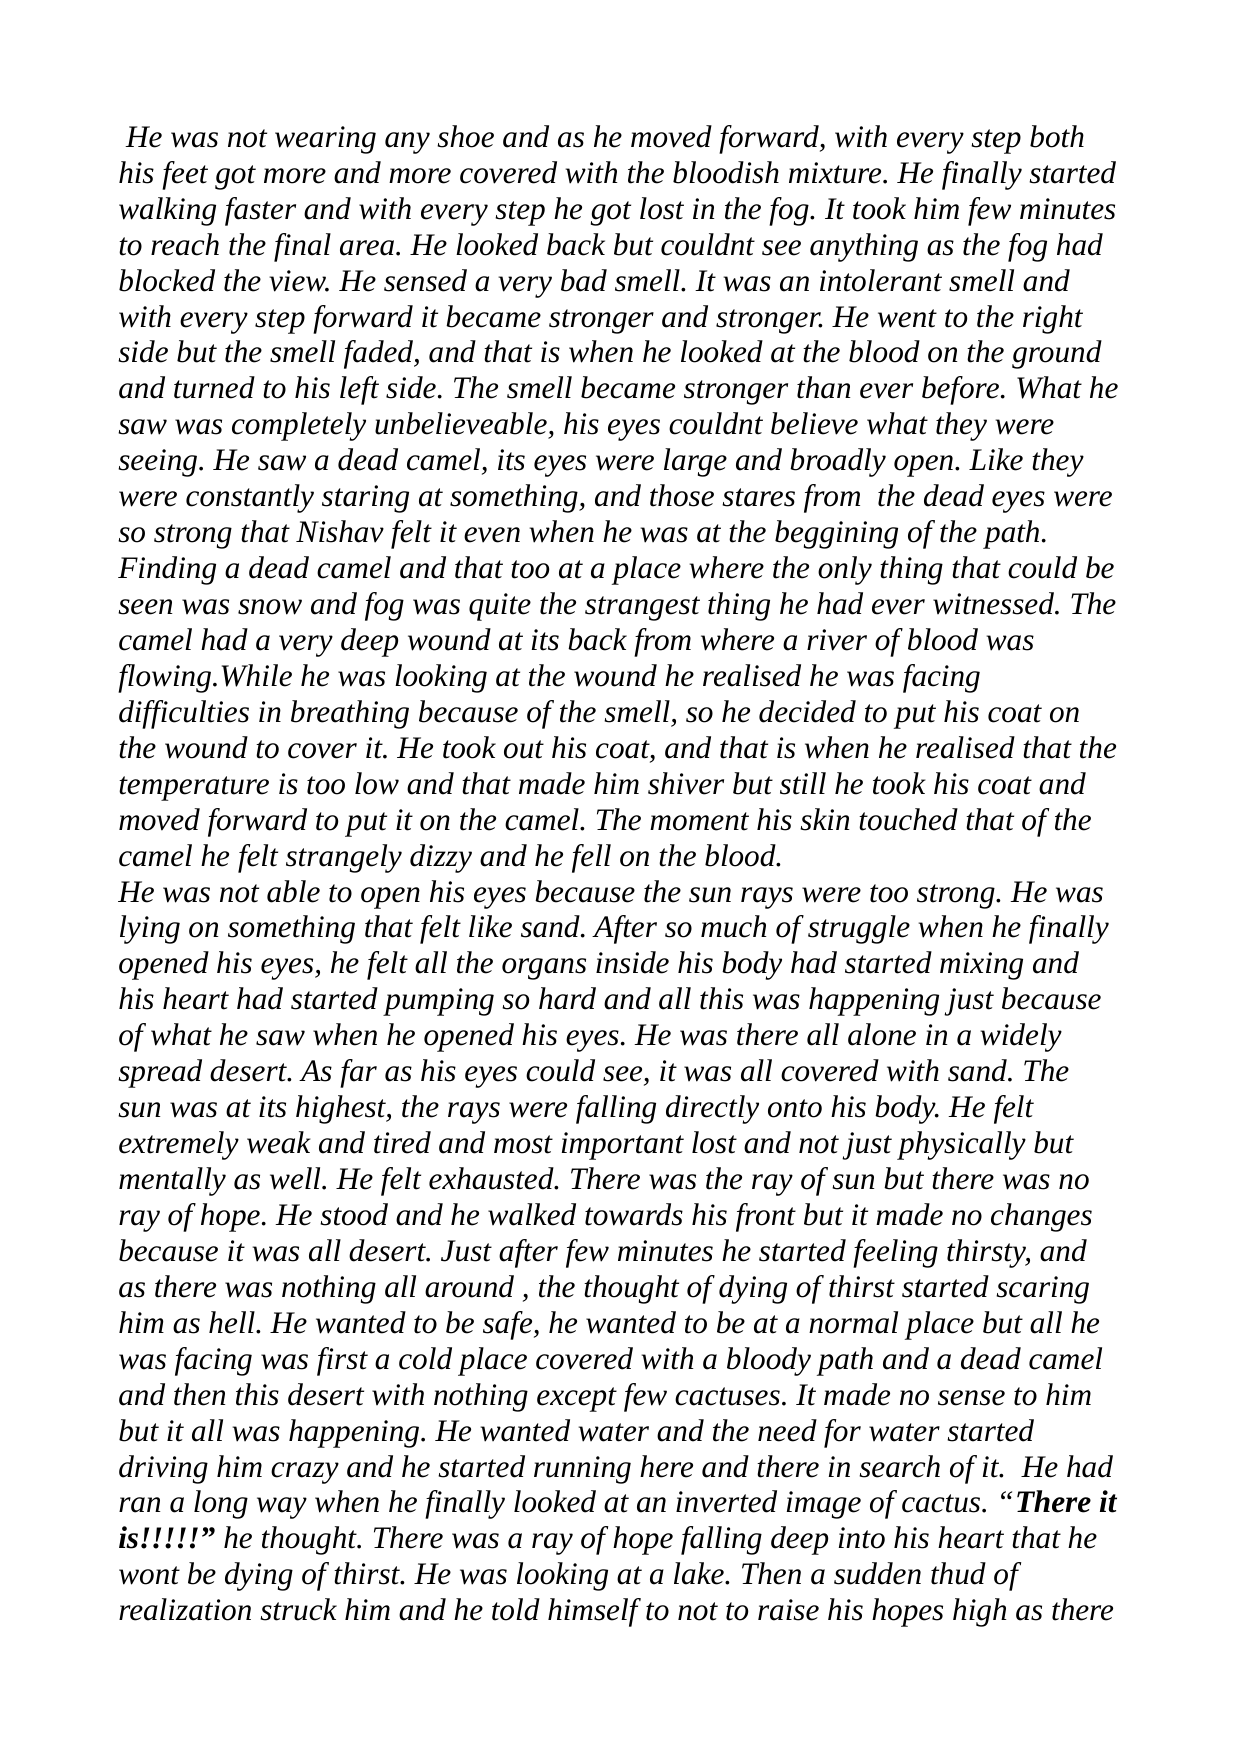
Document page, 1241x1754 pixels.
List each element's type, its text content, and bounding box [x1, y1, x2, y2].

text He was not wearing any shoe and as he moved forward, with every step both his feet got more and more covered with the bloodish mixture. He finally started walking faster and with every step he got lost in the fog. It took him few minutes to reach the final area. He looked back but couldnt see anything as the fog had blocked the view. He sensed a very bad smell. It was an intolerant smell and with every step forward it became stronger and stronger. He went to the right side but the smell faded, and that is when he looked at the blood on the ground and turned to his left side. The smell became stronger than ever before. What he saw was completely unbelieveable, his eyes couldnt believe what they were seeing. He saw a dead camel, its eyes were large and broadly open. Like they were constantly staring at something, and those stares from the dead eyes were so strong that Nishav felt it even when he was at the beggining of the path. Finding a dead camel and that too at a place where the only thing that could be seen was snow and fog was quite the strangest thing he had ever witnessed. The camel had a very deep wound at its back from where a river of blood was flowing.While he was looking at the wound he realised he was facing difficulties in breathing because of the smell, so he decided to put his coat on the wound to cover it. He took out his coat, and that is when he realised that the temperature is too low and that made him shiver but still he took his coat and moved forward to put it on the camel. The moment his skin touched that of the camel he felt strangely dizzy and he fell on the blood. [118, 118, 1122, 873]
text He was not able to open his eyes because the sun rays were too strong. He was lying on something that felt like sand. After so much of struggle when he finally opened his eyes, he felt all the organs inside his body had started mixing and his heart had started pumping so hard and all this was happening just because of what he saw when he opened his eyes. He was there all alone in a widely spread desert. As far as his eyes could see, it was all covered with sand. The sun was at its highest, the rays were falling directly onto his body. He felt extremely weak and tired and most important lost and not just physically but mentally as well. He felt exhausted. There was the ray of sun but there was no ray of hope. He stood and he walked towards his front but it made no changes because it was all desert. Just after few minutes he started feeling thirsty, and as there was nothing all around , the thought of dying of thirst started scaring him as hell. He wanted to be safe, he wanted to be at a normal place but all he was facing was first a cold place covered with a bloody path and a dead camel and then this desert with nothing except few cactuses. It made no sense to him but it all was happening. He wanted water and the need for water started driving him crazy and he started running here and there in search of it. He had ran a long way when he finally looked at an inverted image of cactus. “There it is!!!!!” he thought. There was a ray of hope falling deep into his heart that he wont be dying of thirst. He was looking at a lake. Then a sudden thud of realization struck him and he told himself to not to raise his hopes high as there [118, 873, 1122, 1627]
